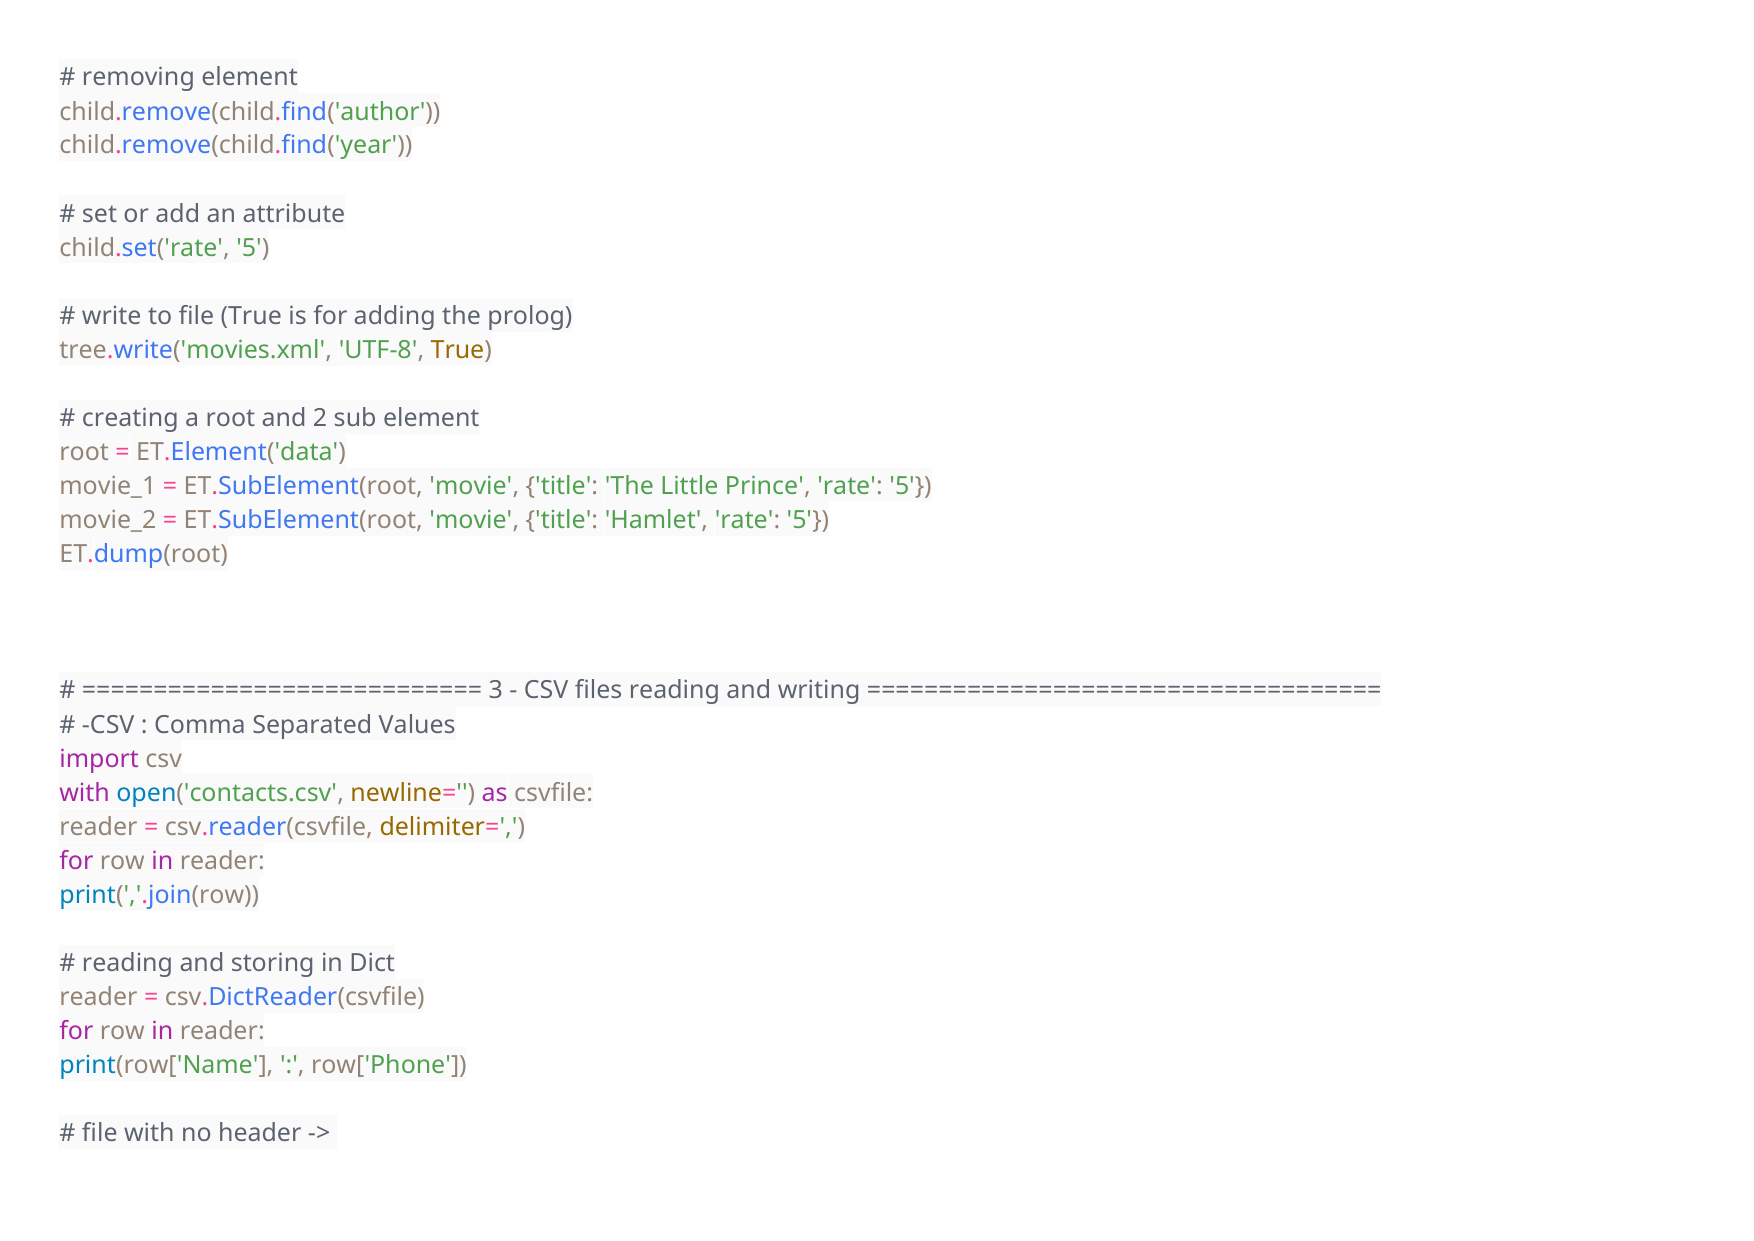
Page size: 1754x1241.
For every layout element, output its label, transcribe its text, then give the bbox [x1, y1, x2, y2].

text # ============================ 3 - CSV files reading and writing ==================================== # -CSV : Comma Separated Values import csv with open('contacts.csv', newline='') as csvfile: reader = csv.reader(csvfile, delimiter=',') for row in reader: print(','.join(row)) # reading and storing in Dict reader = csv.DictReader(csvfile) for row in reader: print(row['Name'], ':', row['Phone']) # file with no header -> [59, 604, 1695, 1149]
text # removing element child.remove(child.find('author')) child.remove(child.find('year')) # set or add an attribute child.set('rate', '5') # write to file (True is for adding the prolog) tree.write('movies.xml', 'UTF-8', True) # creating a root and 2 sub element root = ET.Element('data') movie_1 = ET.SubElement(root, 'movie', {'title': 'The Little Prince', 'rate': '5'}) movie_2 = ET.SubElement(root, 'movie', {'title': 'Hamlet', 'rate': '5'}) ET.dump(root) [59, 59, 1695, 604]
